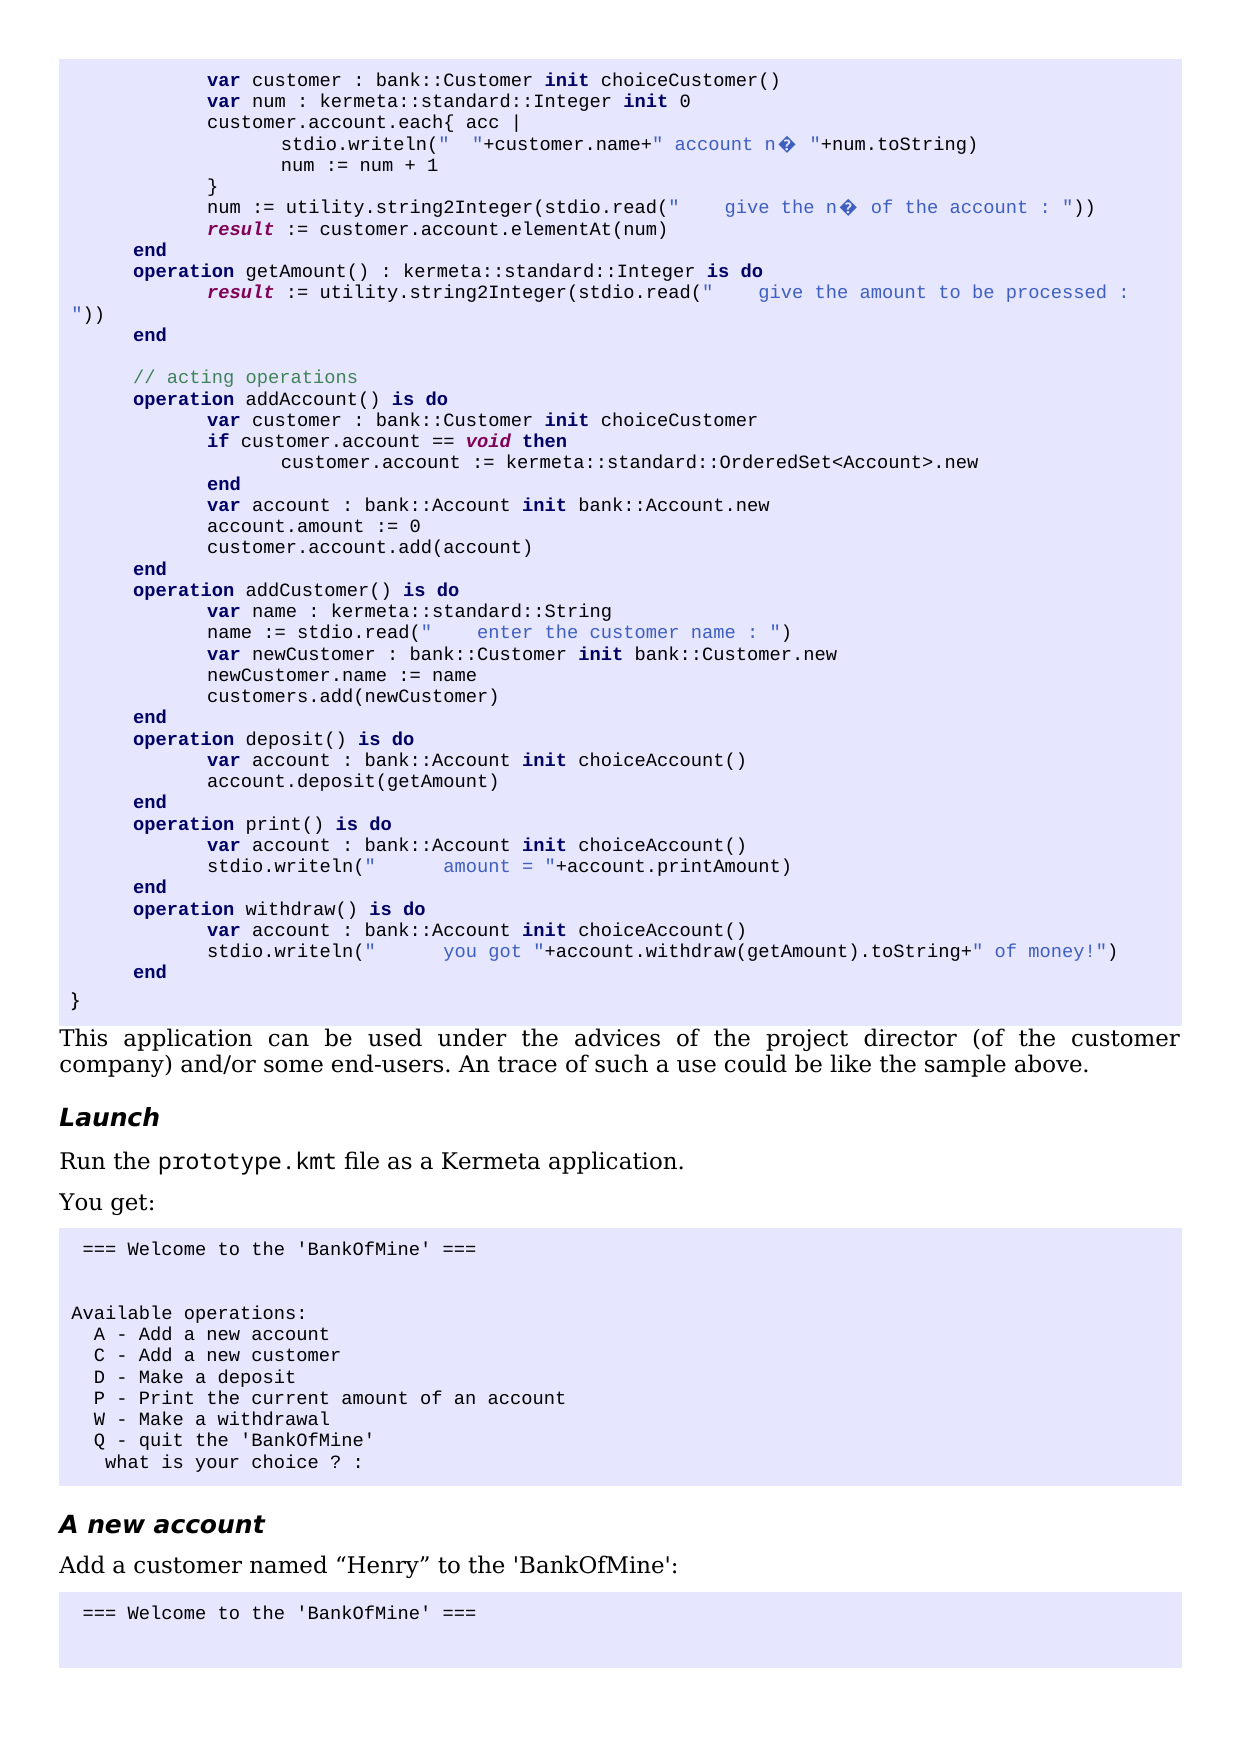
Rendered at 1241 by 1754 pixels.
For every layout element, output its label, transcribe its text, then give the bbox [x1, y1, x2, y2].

text operation print() is do [60, 803, 1181, 824]
text name := stdio.read(" enter the customer name : ") [60, 612, 1181, 633]
text === Welcome to the 'BankOfMine' === [60, 1229, 1181, 1249]
text D - Make a deposit [60, 1356, 1181, 1377]
text end [60, 463, 1181, 484]
text if customer.account == void then [60, 420, 1181, 442]
text var newCustomer : bank::Customer init bank::Customer.new [60, 633, 1181, 654]
text C - Add a new customer [60, 1334, 1181, 1356]
text A - Add a new account [60, 1313, 1181, 1334]
text num := num + 1 [60, 144, 1181, 165]
text end [60, 782, 1181, 803]
text Run the prototype.kmt file as a Kermeta application. [59, 1145, 1181, 1176]
subtitle Launch [59, 1103, 1181, 1133]
text stdio.writeln(" "+customer.name+" account n� "+num.toString) [60, 123, 1181, 144]
text end [60, 314, 1181, 335]
text W - Make a withdrawal [60, 1398, 1181, 1419]
text result := utility.string2Integer(stdio.read(" give the amount to be processed : ")) [60, 272, 1181, 314]
text operation addAccount() is do [60, 378, 1181, 399]
text var num : kermeta::standard::Integer init 0 [60, 80, 1181, 102]
text // acting operations [60, 357, 1181, 378]
text what is your choice ? : [60, 1441, 1181, 1485]
text var customer : bank::Customer init choiceCustomer() [60, 60, 1181, 80]
subtitle A new account [59, 1511, 1181, 1540]
text === Welcome to the 'BankOfMine' === [60, 1593, 1181, 1613]
text operation deposit() is do [60, 718, 1181, 739]
text Q - quit the 'BankOfMine' [60, 1419, 1181, 1441]
text var name : kermeta::standard::String [60, 590, 1181, 612]
text result := customer.account.elementAt(num) [60, 208, 1181, 229]
text var account : bank::Account init choiceAccount() [60, 824, 1181, 845]
text This application can be used under the advices of the project director (of the customer company) and/or some end-users. An trace of such a use could be like the sample above. [59, 1026, 1181, 1078]
text end [60, 952, 1181, 973]
text end [60, 867, 1181, 888]
text num := utility.string2Integer(stdio.read(" give the n� of the account : ")) [60, 187, 1181, 208]
text newCustomer.name := name [60, 654, 1181, 675]
text account.amount := 0 [60, 505, 1181, 527]
text stdio.writeln(" you got "+account.withdraw(getAmount).toString+" of money!") [60, 930, 1181, 952]
text } [60, 973, 1181, 1025]
text end [60, 229, 1181, 250]
text customer.account.add(account) [60, 527, 1181, 548]
text } [60, 165, 1181, 187]
text customers.add(newCustomer) [60, 675, 1181, 697]
text account.deposit(getAmount) [60, 760, 1181, 782]
text P - Print the current amount of an account [60, 1377, 1181, 1398]
text customer.account := kermeta::standard::OrderedSet<Account>.new [60, 442, 1181, 463]
text var customer : bank::Customer init choiceCustomer [60, 399, 1181, 420]
text var account : bank::Account init choiceAccount() [60, 909, 1181, 930]
text operation getAmount() : kermeta::standard::Integer is do [60, 250, 1181, 272]
text Available operations: [60, 1292, 1181, 1313]
text end [60, 697, 1181, 718]
text customer.account.each{ acc | [60, 102, 1181, 123]
text var account : bank::Account init bank::Account.new [60, 484, 1181, 505]
text You get: [59, 1189, 1181, 1216]
text operation addCustomer() is do [60, 569, 1181, 590]
text Add a customer named “Henry” to the 'BankOfMine': [59, 1552, 1181, 1579]
text end [60, 548, 1181, 569]
text stdio.writeln(" amount = "+account.printAmount) [60, 845, 1181, 867]
text var account : bank::Account init choiceAccount() [60, 739, 1181, 760]
text operation withdraw() is do [60, 888, 1181, 909]
